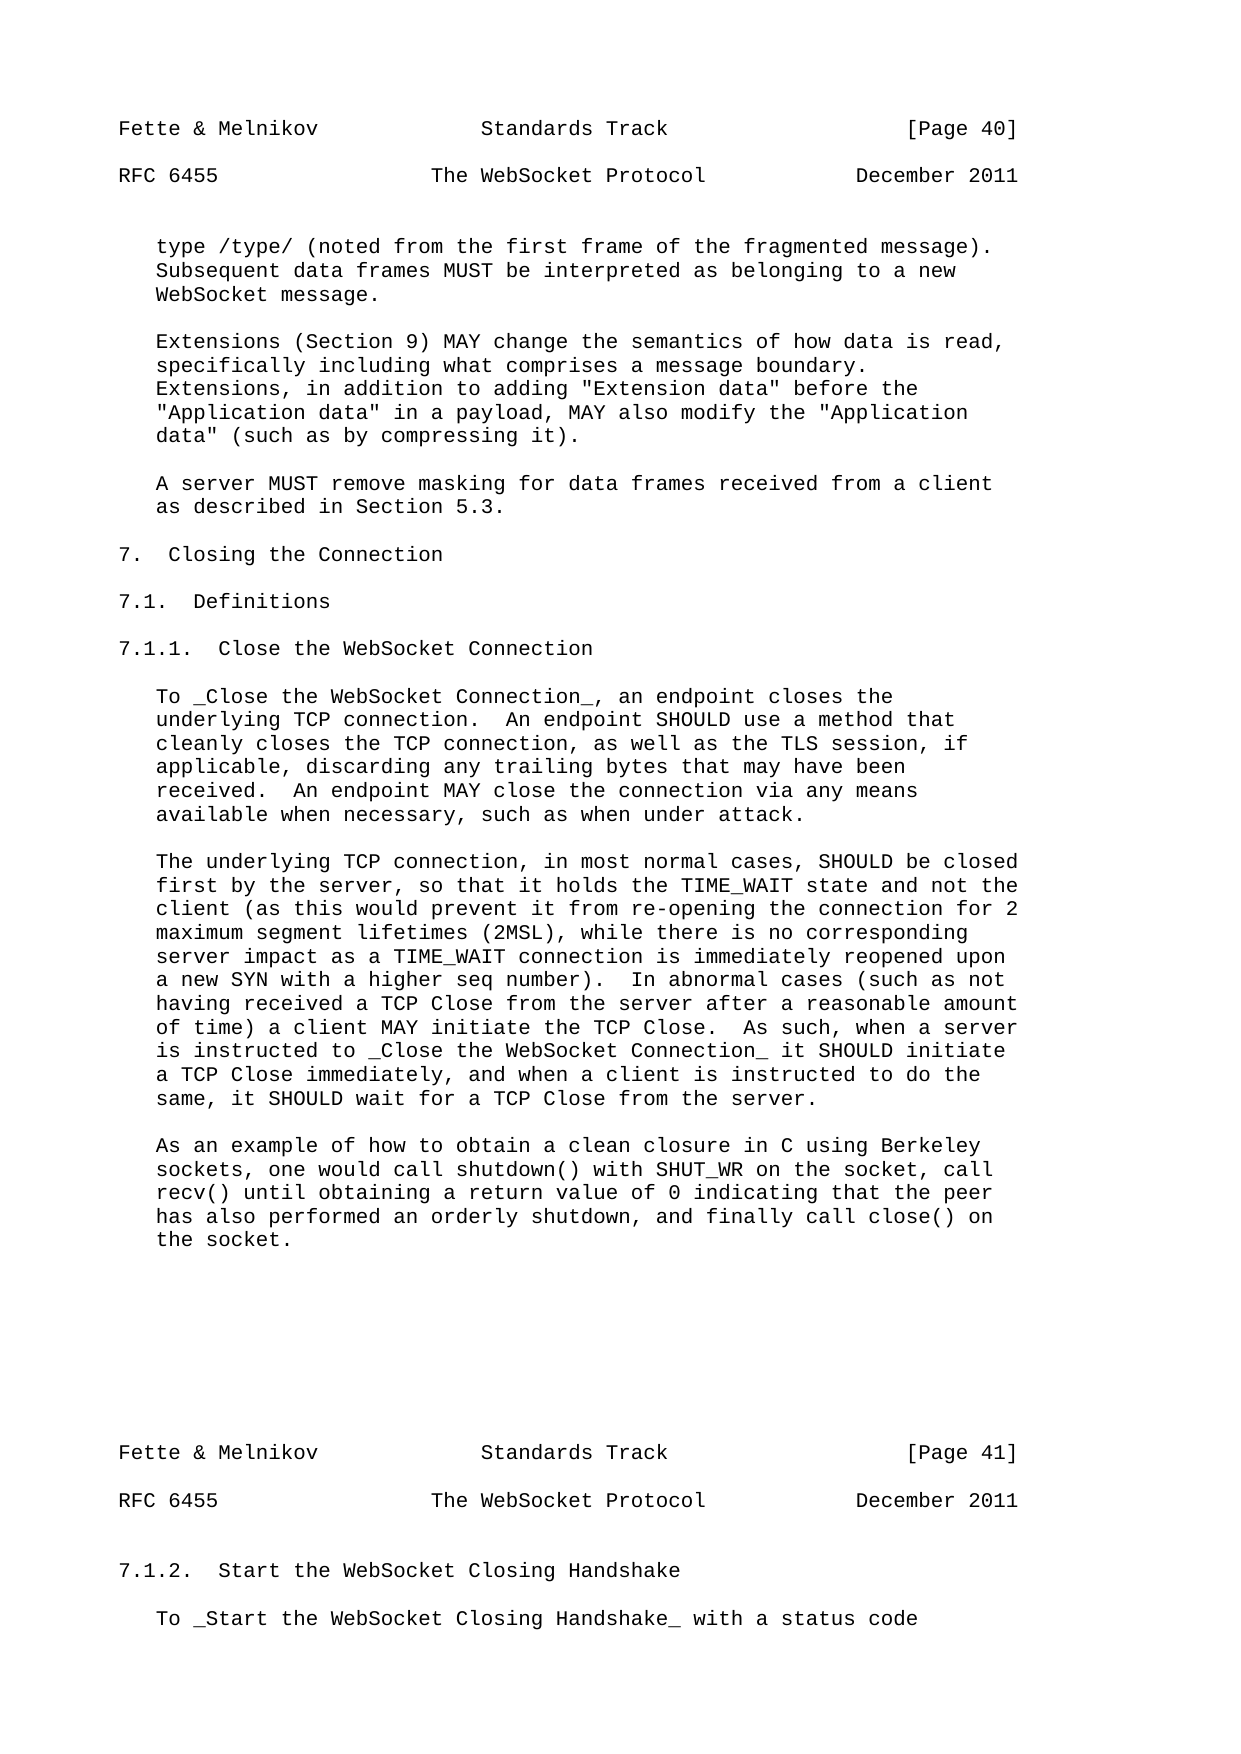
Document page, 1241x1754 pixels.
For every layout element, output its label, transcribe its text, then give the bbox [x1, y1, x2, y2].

text RFC 6455 The WebSocket Protocol December 2011 [118, 165, 1122, 189]
text Fette & Melnikov Standards Track [Page 41] [118, 1442, 1122, 1466]
text Subsequent data frames MUST be interpreted as belonging to a new [118, 260, 1122, 284]
text sockets, one would call shutdown() with SHUT_WR on the socket, call [118, 1158, 1122, 1182]
text specifically including what comprises a message boundary. [118, 354, 1122, 378]
text 7.1.2. Start the WebSocket Closing Handshake [118, 1561, 1122, 1584]
text a new SYN with a higher seq number). In abnormal cases (such as not [118, 969, 1122, 993]
text cleanly closes the TCP connection, as well as the TLS session, if [118, 733, 1122, 757]
text Fette & Melnikov Standards Track [Page 40] [118, 118, 1122, 142]
text available when necessary, such as when under attack. [118, 804, 1122, 827]
text maximum segment lifetimes (2MSL), while there is no corresponding [118, 922, 1122, 946]
text As an example of how to obtain a clean closure in C using Berkeley [118, 1135, 1122, 1158]
text To _Start the WebSocket Closing Handshake_ with a status code [118, 1608, 1122, 1631]
text of time) a client MAY initiate the TCP Close. As such, when a server [118, 1017, 1122, 1040]
text a TCP Close immediately, and when a client is instructed to do the [118, 1064, 1122, 1088]
text same, it SHOULD wait for a TCP Close from the server. [118, 1088, 1122, 1111]
text 7.1. Definitions [118, 591, 1122, 615]
text client (as this would prevent it from re-opening the connection for 2 [118, 898, 1122, 922]
text applicable, discarding any trailing bytes that may have been [118, 757, 1122, 780]
text underlying TCP connection. An endpoint SHOULD use a method that [118, 709, 1122, 733]
text as described in Section 5.3. [118, 496, 1122, 520]
text recv() until obtaining a return value of 0 indicating that the peer [118, 1182, 1122, 1206]
text is instructed to _Close the WebSocket Connection_ it SHOULD initiate [118, 1040, 1122, 1064]
text server impact as a TIME_WAIT connection is immediately reopened upon [118, 946, 1122, 969]
text Extensions, in addition to adding "Extension data" before the [118, 378, 1122, 402]
text the socket. [118, 1229, 1122, 1253]
text 7.1.1. Close the WebSocket Connection [118, 638, 1122, 662]
text type /type/ (noted from the first frame of the fragmented message). [118, 236, 1122, 260]
text first by the server, so that it holds the TIME_WAIT state and not the [118, 875, 1122, 898]
text "Application data" in a payload, MAY also modify the "Application [118, 402, 1122, 426]
text RFC 6455 The WebSocket Protocol December 2011 [118, 1489, 1122, 1513]
text To _Close the WebSocket Connection_, an endpoint closes the [118, 686, 1122, 709]
text having received a TCP Close from the server after a reasonable amount [118, 993, 1122, 1017]
text 7. Closing the Connection [118, 544, 1122, 567]
text WebSocket message. [118, 284, 1122, 307]
text Extensions (Section 9) MAY change the semantics of how data is read, [118, 331, 1122, 354]
text has also performed an orderly shutdown, and finally call close() on [118, 1206, 1122, 1229]
text A server MUST remove masking for data frames received from a client [118, 473, 1122, 496]
text The underlying TCP connection, in most normal cases, SHOULD be closed [118, 851, 1122, 875]
text data" (such as by compressing it). [118, 426, 1122, 449]
text received. An endpoint MAY close the connection via any means [118, 780, 1122, 804]
